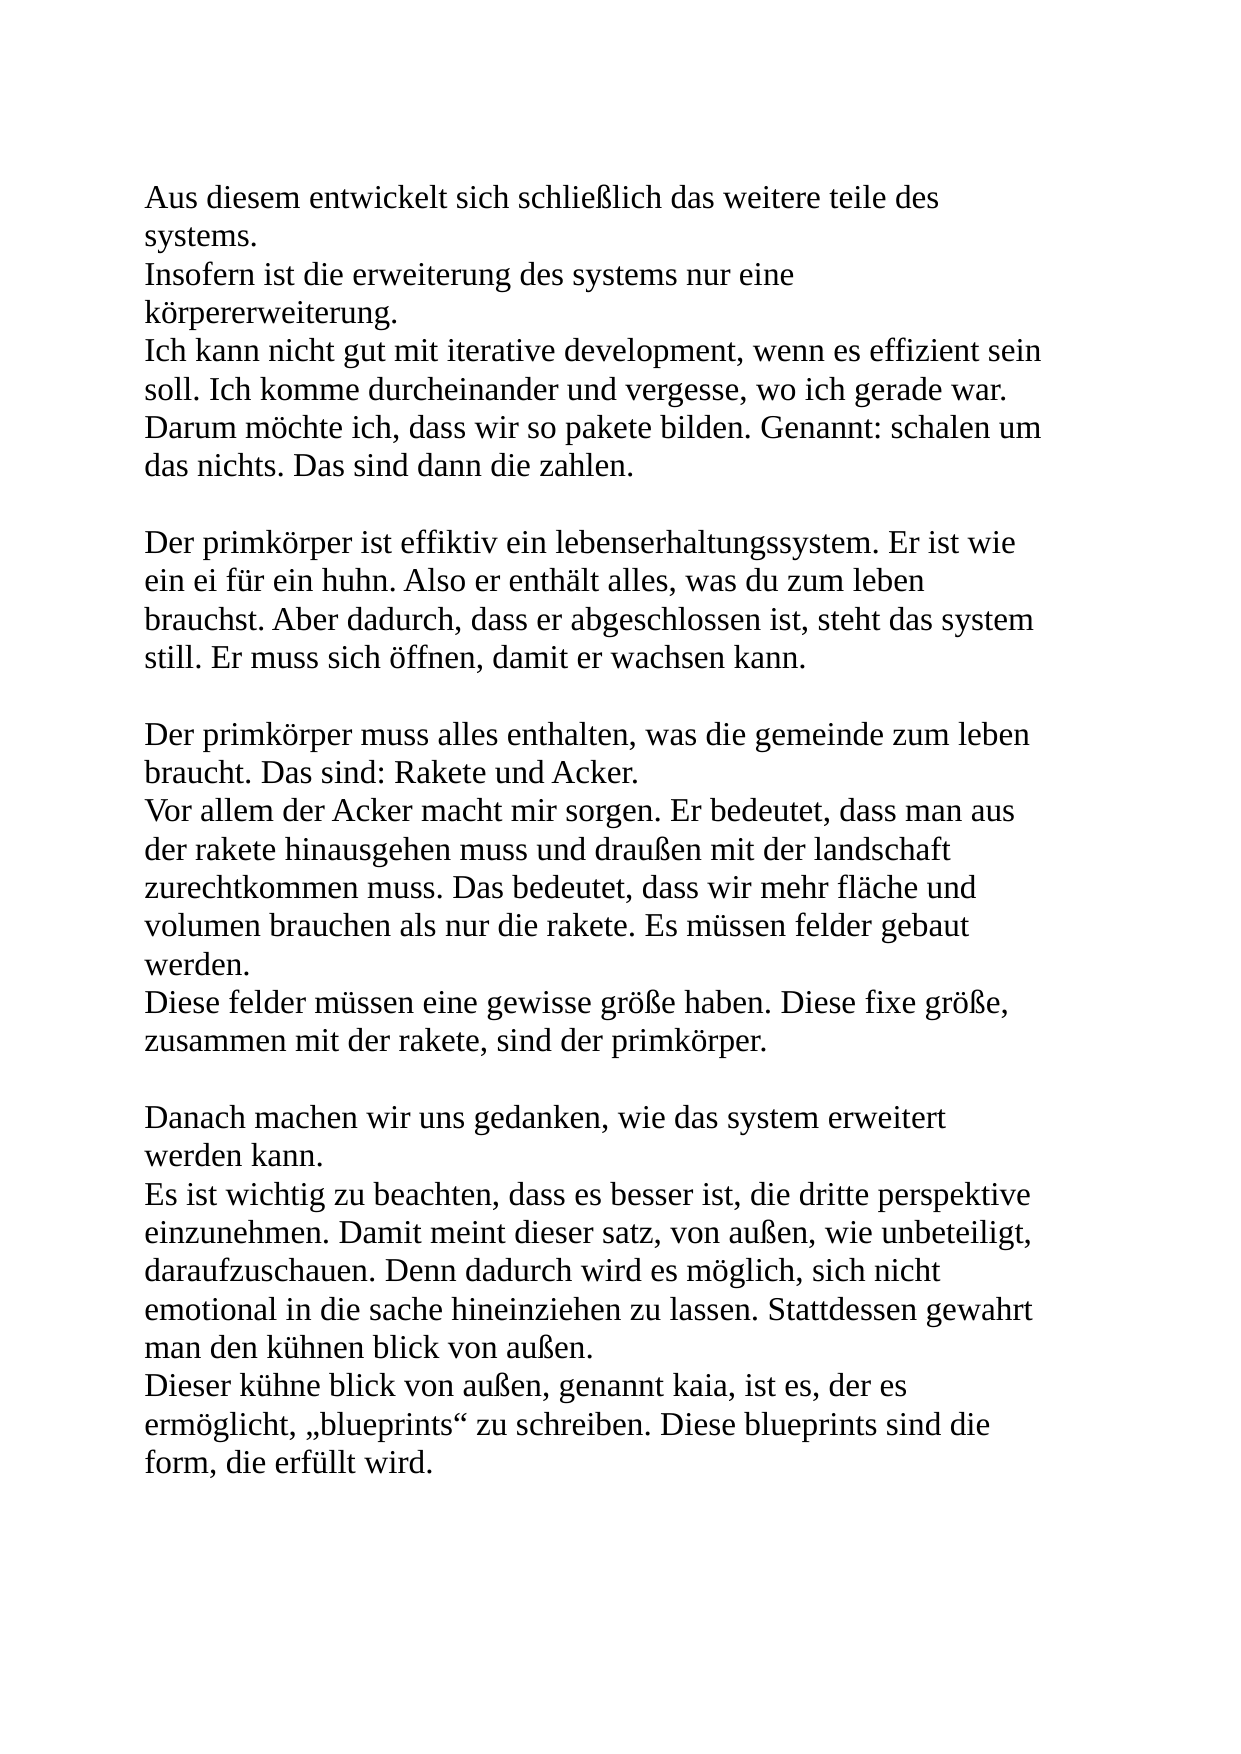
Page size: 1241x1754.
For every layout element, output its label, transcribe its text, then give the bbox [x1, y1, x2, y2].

text Vor allem der Acker macht mir sorgen. Er bedeutet, dass man aus der rakete hinausgehen muss und draußen mit der landschaft zurechtkommen muss. Das bedeutet, dass wir mehr fläche und volumen brauchen als nur die rakete. Es müssen felder gebaut werden. [144, 791, 1044, 982]
text Insofern ist die erweiterung des systems nur eine körpererweiterung. [144, 254, 1044, 331]
text Dieser kühne blick von außen, genannt kaia, ist es, der es ermöglicht, „blueprints“ zu schreiben. Diese blueprints sind die form, die erfüllt wird. [144, 1366, 1044, 1481]
text Der primkörper muss alles enthalten, was die gemeinde zum leben braucht. Das sind: Rakete und Acker. [144, 714, 1044, 791]
text Aus diesem entwickelt sich schließlich das weitere teile des systems. [144, 177, 1044, 254]
text Ich kann nicht gut mit iterative development, wenn es effizient sein soll. Ich komme durcheinander und vergesse, wo ich gerade war. Darum möchte ich, dass wir so pakete bilden. Genannt: schalen um das nichts. Das sind dann die zahlen. [144, 331, 1044, 484]
text Es ist wichtig zu beachten, dass es besser ist, die dritte perspektive einzunehmen. Damit meint dieser satz, von außen, wie unbeteiligt, daraufzuschauen. Denn dadurch wird es möglich, sich nicht emotional in die sache hineinziehen zu lassen. Stattdessen gewahrt man den kühnen blick von außen. [144, 1174, 1044, 1366]
text Diese felder müssen eine gewisse größe haben. Diese fixe größe, zusammen mit der rakete, sind der primkörper. [144, 982, 1044, 1059]
text Danach machen wir uns gedanken, wie das system erweitert werden kann. [144, 1097, 1044, 1174]
text Der primkörper ist effiktiv ein lebenserhaltungssystem. Er ist wie ein ei für ein huhn. Also er enthält alles, was du zum leben brauchst. Aber dadurch, dass er abgeschlossen ist, steht das system still. Er muss sich öffnen, damit er wachsen kann. [144, 522, 1044, 676]
